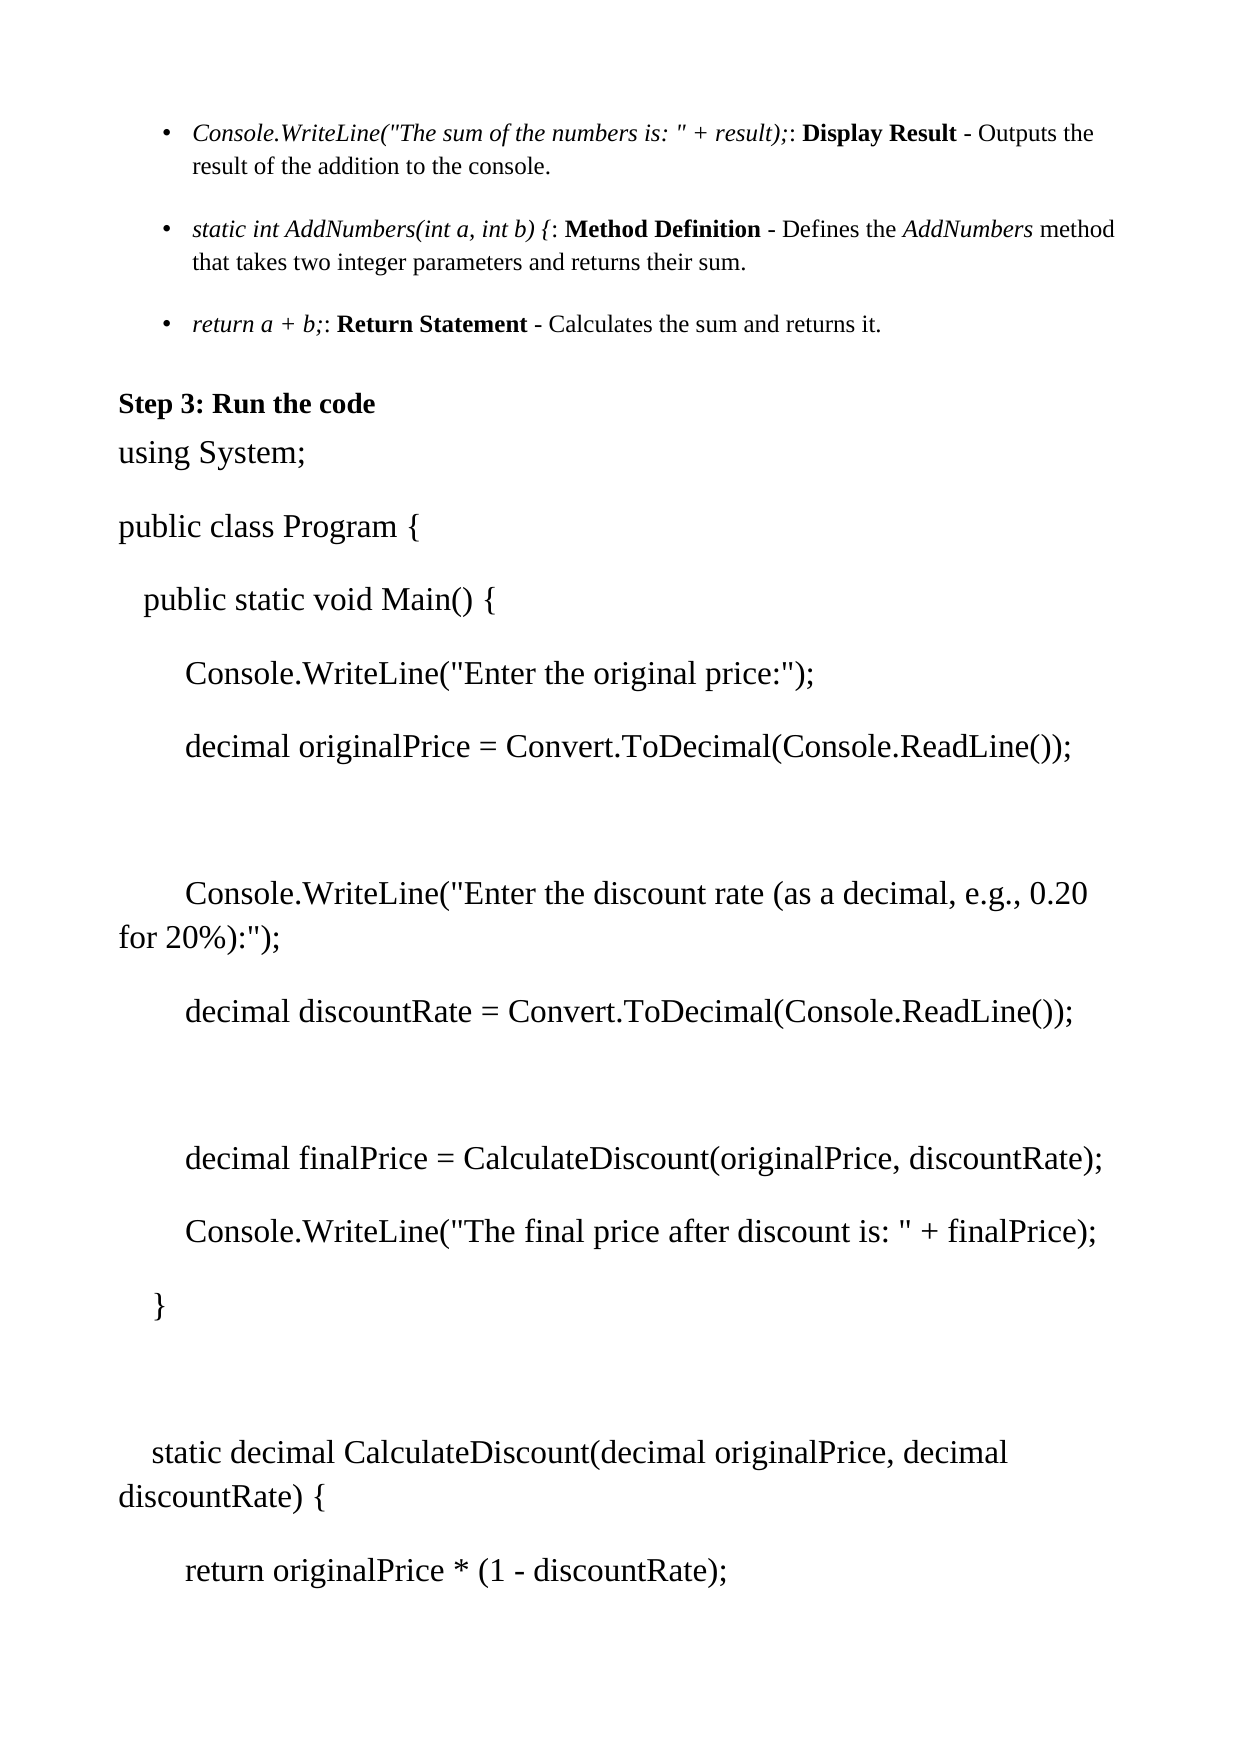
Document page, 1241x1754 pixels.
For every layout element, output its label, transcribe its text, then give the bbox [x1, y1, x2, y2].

text public static void Main() { [118, 579, 1122, 618]
text public class Program { [118, 506, 1122, 544]
text decimal discountRate = Convert.ToDecimal(Console.ReadLine()); [118, 991, 1122, 1029]
text Console.WriteLine("The final price after discount is: " + finalPrice); [118, 1212, 1122, 1250]
subtitle Step 3: Run the code [118, 386, 1122, 420]
text static decimal CalculateDiscount(decimal originalPrice, decimal discountRate) { [118, 1432, 1122, 1515]
text decimal finalPrice = CalculateDiscount(originalPrice, discountRate); [118, 1138, 1122, 1177]
text decimal originalPrice = Convert.ToDecimal(Console.ReadLine()); [118, 726, 1122, 765]
text using System; [118, 432, 1122, 471]
list Console.WriteLine("The sum of the numbers is: " + result);: Display Result - Outputs the result of the addition to the console. [162, 118, 1122, 180]
text Console.WriteLine("Enter the discount rate (as a decimal, e.g., 0.20 for 20%):"); [118, 873, 1122, 956]
list return a + b;: Return Statement - Calculates the sum and returns it. [162, 309, 1122, 338]
text } [118, 1285, 1122, 1324]
list static int AddNumbers(int a, int b) {: Method Definition - Defines the AddNumbers method that takes two integer parameters and returns their sum. [162, 214, 1122, 275]
text Console.WriteLine("Enter the original price:"); [118, 653, 1122, 691]
text return originalPrice * (1 - discountRate); [118, 1550, 1122, 1588]
